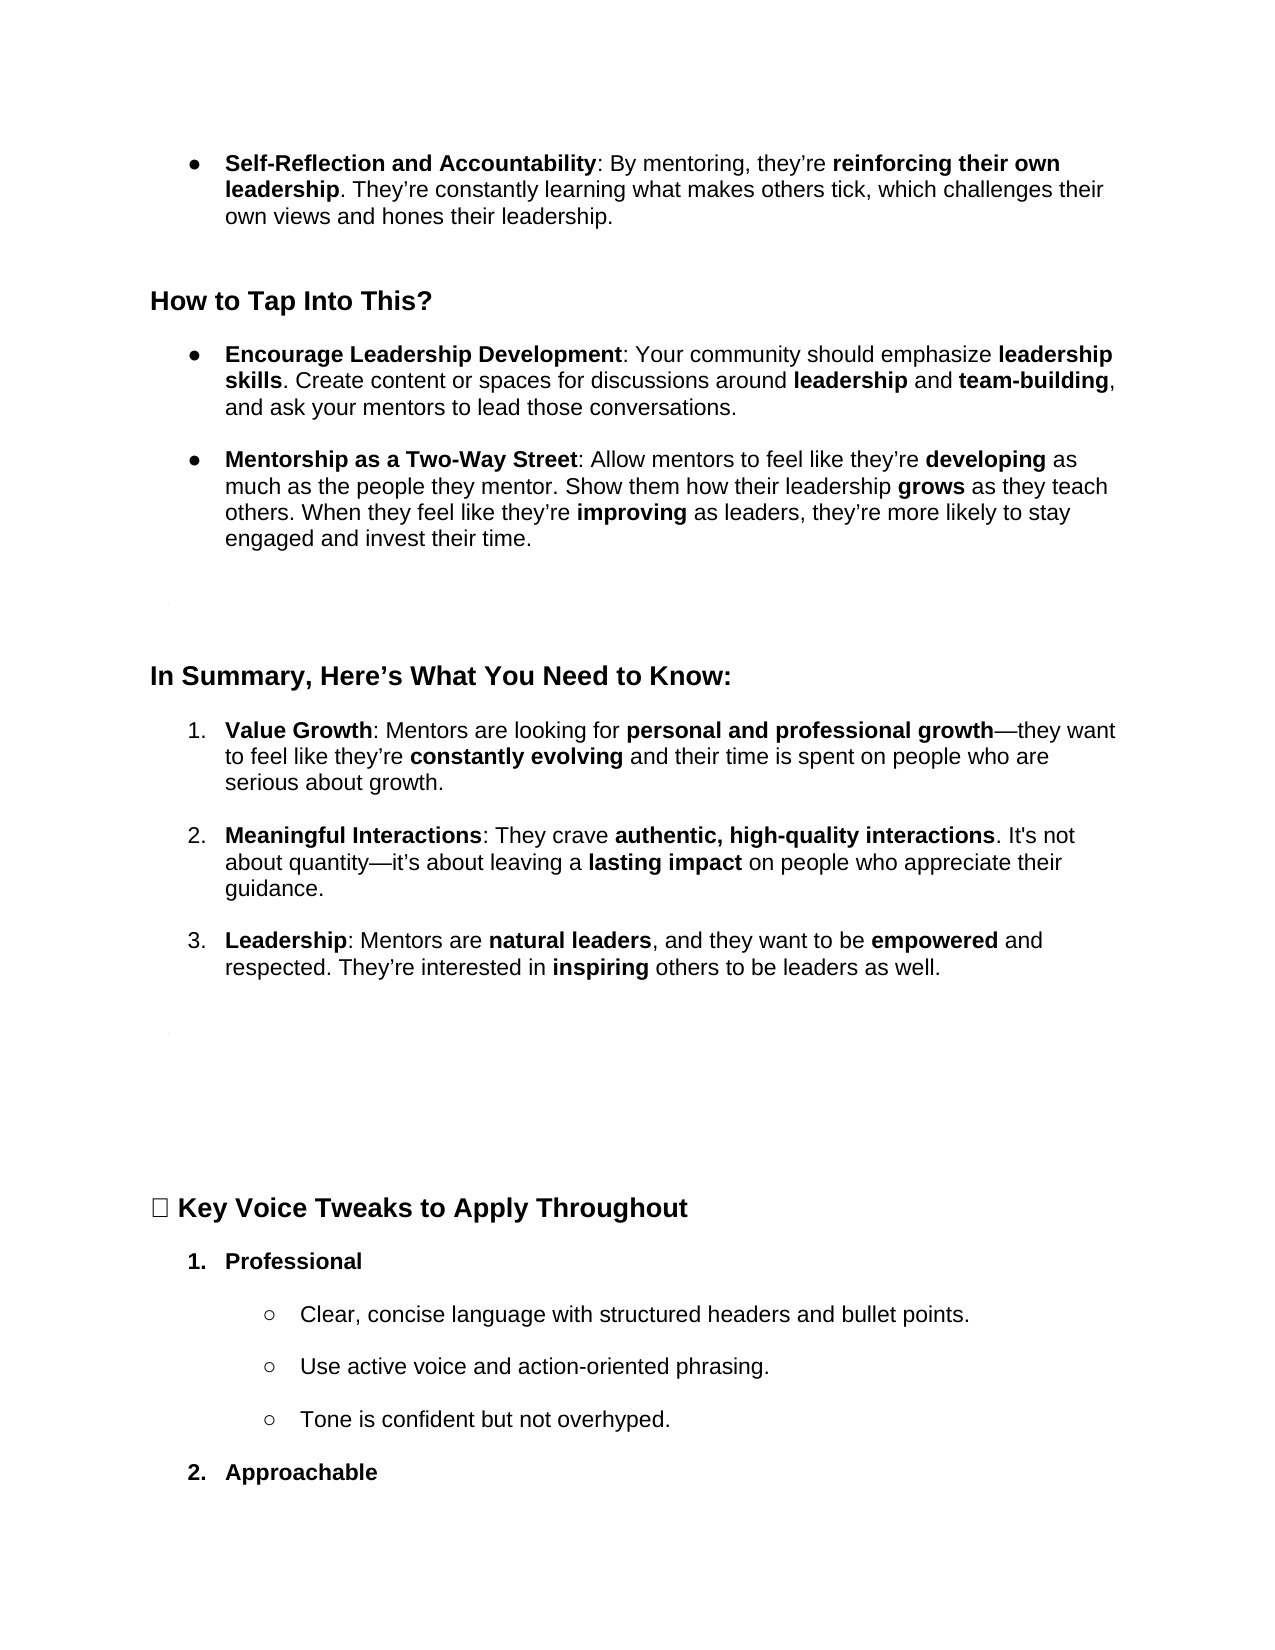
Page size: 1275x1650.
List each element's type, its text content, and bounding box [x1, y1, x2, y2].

list Value Growth: Mentors are looking for personal and professional growth—they want to feel like they’re constantly evolving and their time is spent on people who are serious about growth. [187, 717, 1125, 822]
list Clear, concise language with structured headers and bullet points. [262, 1301, 1125, 1353]
list Mentorship as a Two-Way Street: Allow mentors to feel like they’re developing as much as the people they mentor. Show them how their leadership grows as they teach others. When they feel like they’re improving as leaders, they’re more likely to stay engaged and invest their time. [187, 446, 1125, 578]
subtitle In Summary, Here’s What You Need to Know: [150, 660, 1125, 692]
list Approachable [187, 1459, 1125, 1485]
list Self-Reflection and Accountability: By mentoring, they’re reinforcing their own leadership. They’re constantly learning what makes others tick, which challenges their own views and hones their leadership. [187, 150, 1125, 255]
list Tone is confident but not overhyped. [262, 1406, 1125, 1459]
list Leadership: Mentors are natural leaders, and they want to be empowered and respected. They’re interested in inspiring others to be leaders as well. [187, 927, 1125, 1007]
list Meaningful Interactions: They crave authentic, high-quality interactions. It's not about quantity—it’s about leaving a lasting impact on people who appreciate their guidance. [187, 822, 1125, 927]
list Encourage Leadership Development: Your community should emphasize leadership skills. Create content or spaces for discussions around leadership and team-building, and ask your mentors to lead those conversations. [187, 341, 1125, 446]
subtitle How to Tap Into This? [150, 284, 1125, 316]
list Use active voice and action-oriented phrasing. [262, 1353, 1125, 1406]
list Professional [187, 1248, 1125, 1301]
subtitle 🎯 Key Voice Tweaks to Apply Throughout [150, 1192, 1125, 1223]
